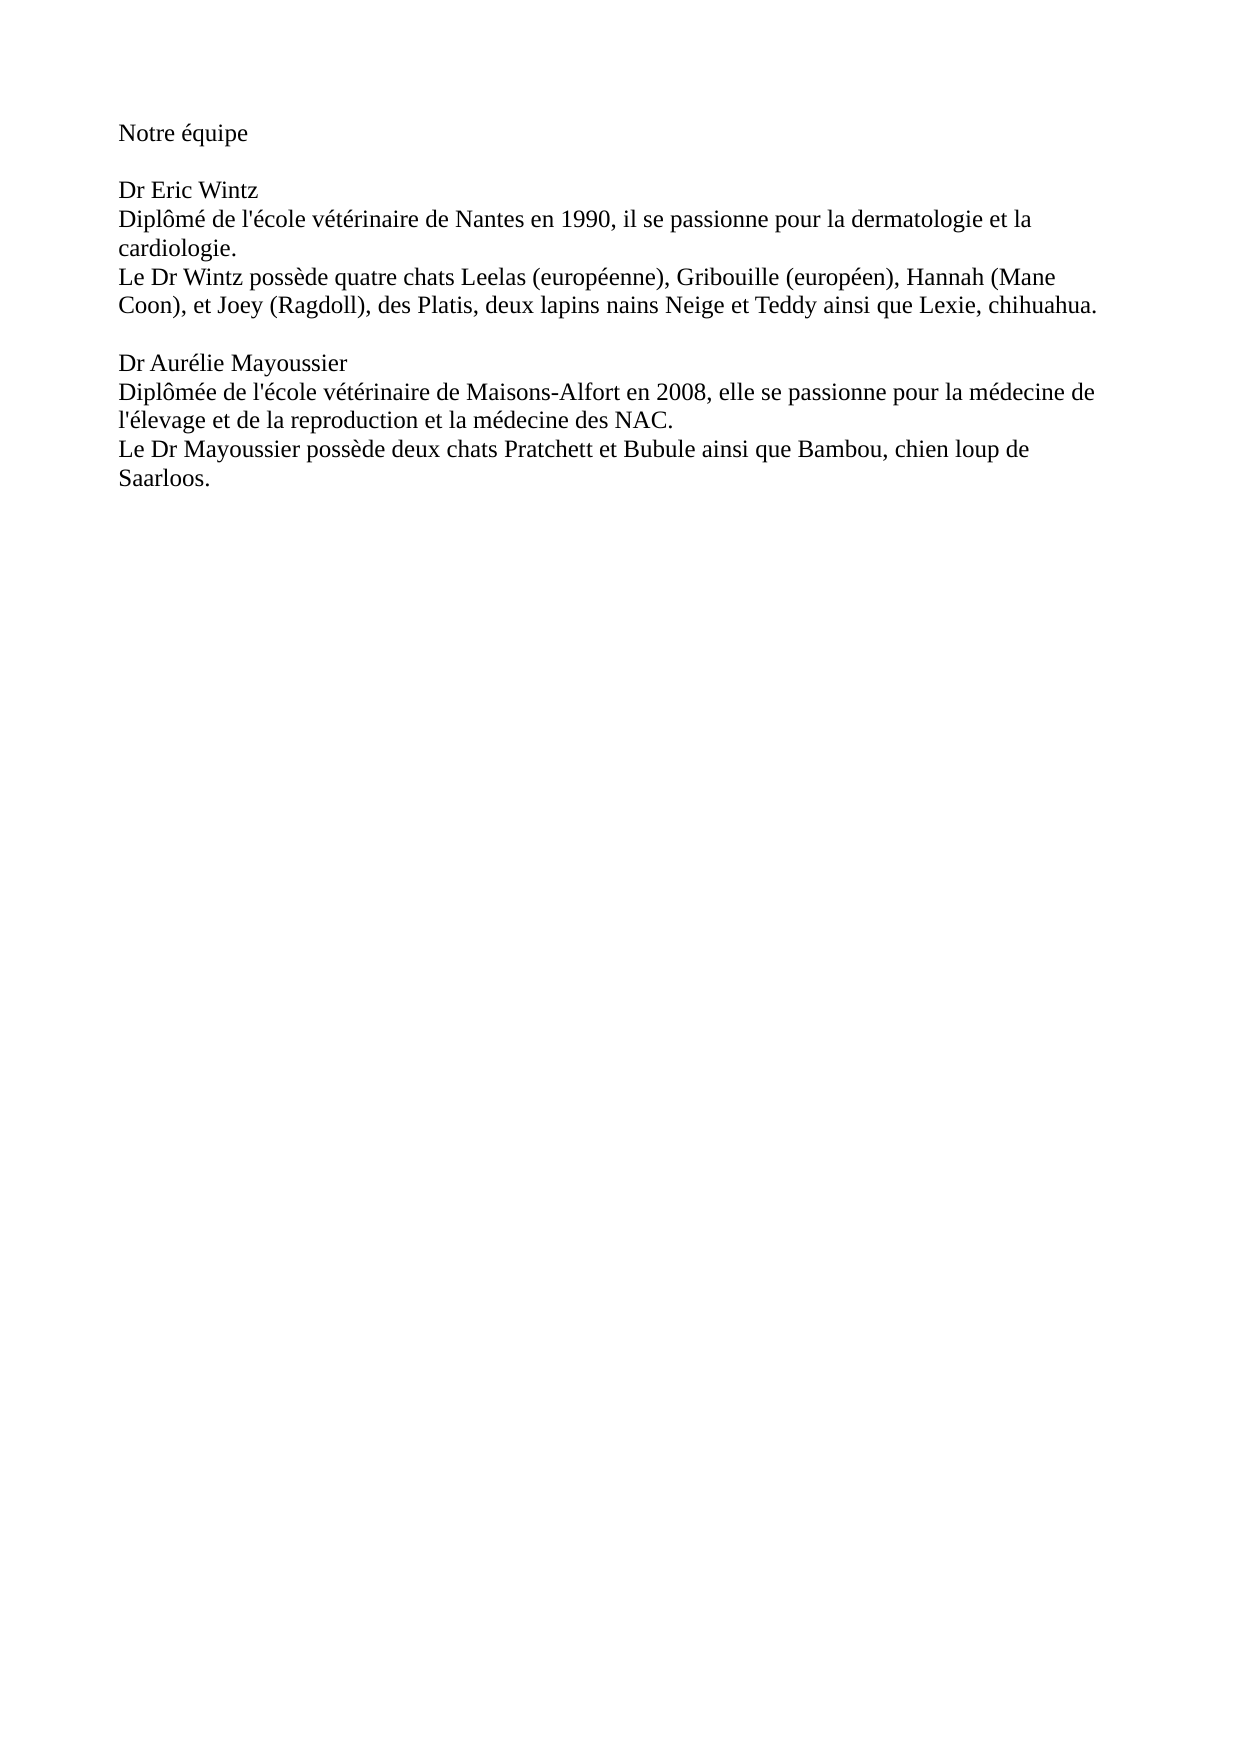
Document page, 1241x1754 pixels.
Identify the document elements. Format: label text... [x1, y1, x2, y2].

text Le Dr Mayoussier possède deux chats Pratchett et Bubule ainsi que Bambou, chien loup de Saarloos. [118, 434, 1122, 492]
text Dr Aurélie Mayoussier [118, 348, 1122, 377]
text Diplômée de l'école vétérinaire de Maisons-Alfort en 2008, elle se passionne pour la médecine de l'élevage et de la reproduction et la médecine des NAC. [118, 377, 1122, 434]
text Dr Eric Wintz [118, 176, 1122, 204]
text Diplômé de l'école vétérinaire de Nantes en 1990, il se passionne pour la dermatologie et la cardiologie. [118, 204, 1122, 262]
text Notre équipe [118, 118, 1122, 147]
text Le Dr Wintz possède quatre chats Leelas (européenne), Gribouille (européen), Hannah (Mane Coon), et Joey (Ragdoll), des Platis, deux lapins nains Neige et Teddy ainsi que Lexie, chihuahua. [118, 262, 1122, 319]
